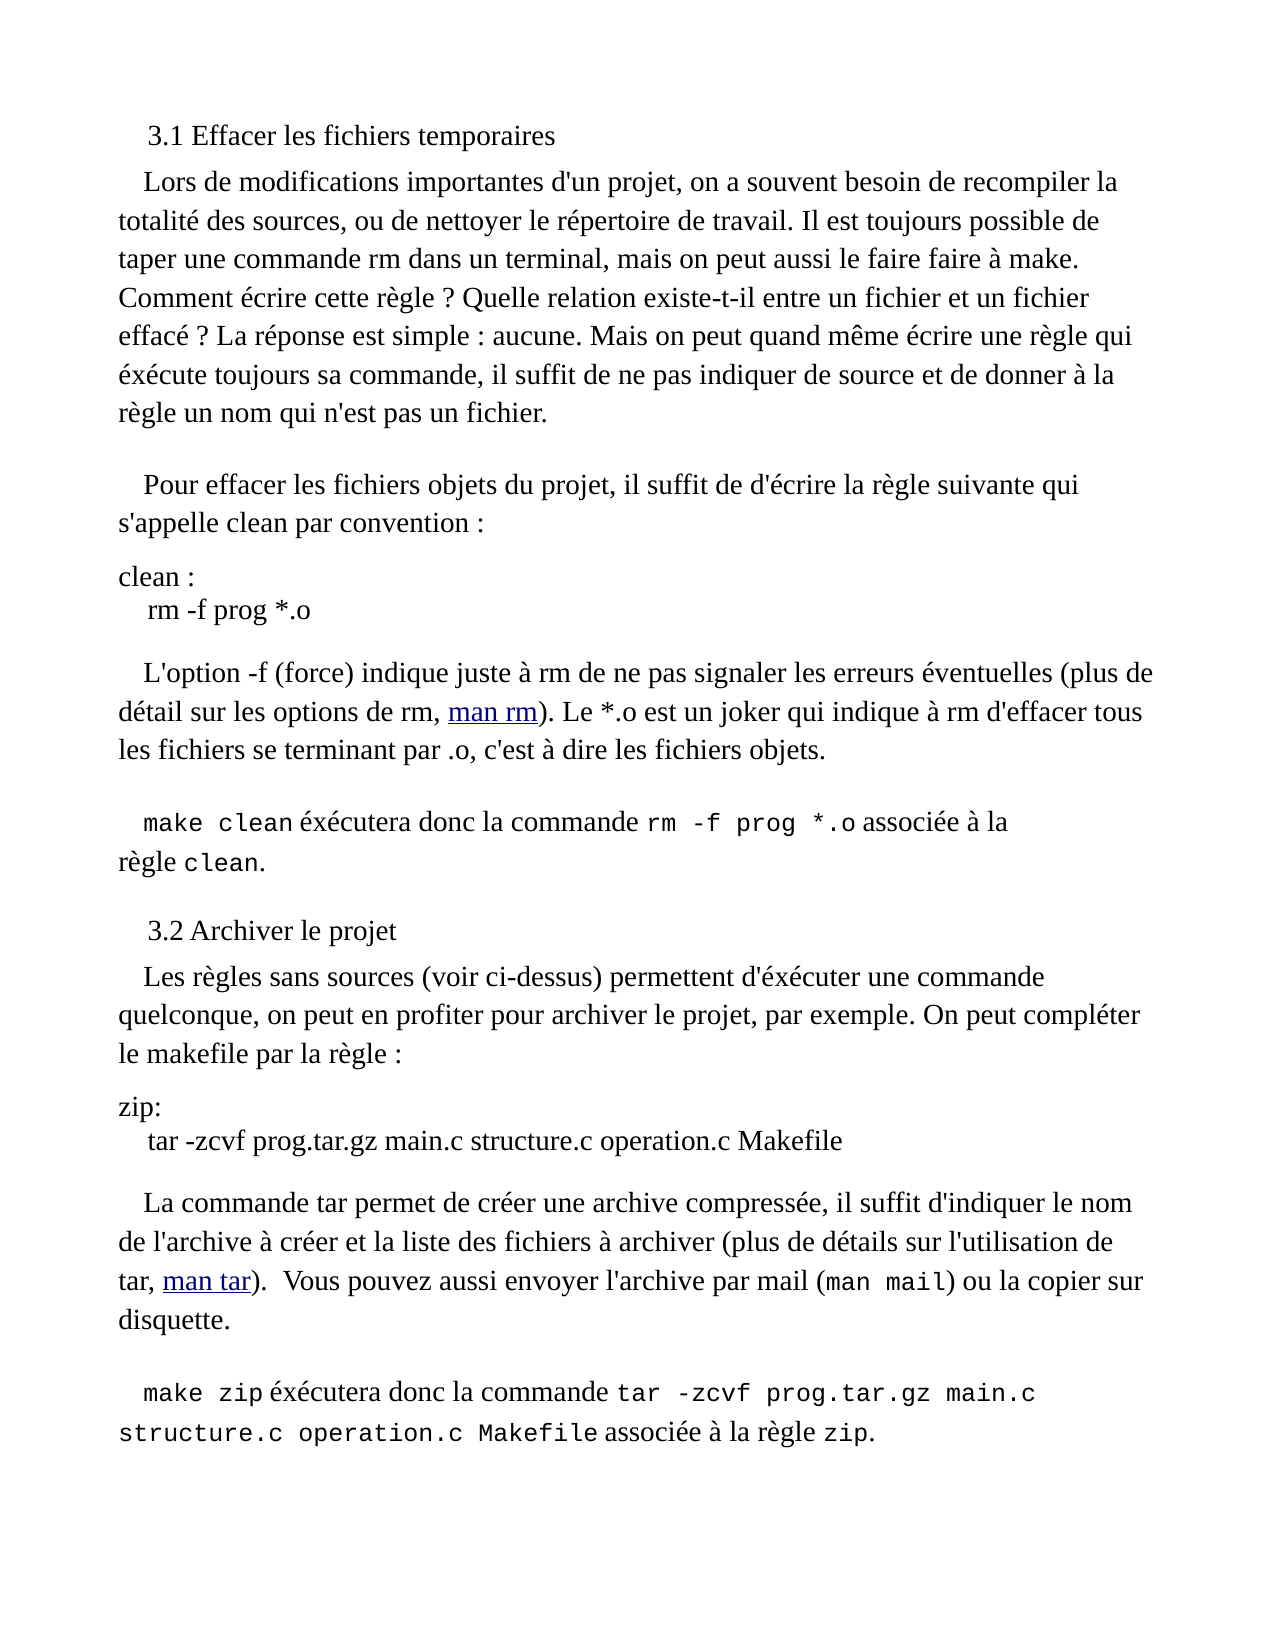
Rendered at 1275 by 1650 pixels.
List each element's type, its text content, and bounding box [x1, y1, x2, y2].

text clean : rm -f prog *.o [118, 559, 1157, 626]
subtitle 3.2 Archiver le projet [118, 913, 1157, 946]
text Lors de modifications importantes d'un projet, on a souvent besoin de recompiler la totalité des sources, ou de nettoyer le répertoire de travail. Il est toujours possible de taper une commande rm dans un terminal, mais on peut aussi le faire faire à make. Comment écrire cette règle ? Quelle relation existe-t-il entre un fichier et un fichier effacé ? La réponse est simple : aucune. Mais on peut quand même écrire une règle qui éxécute toujours sa commande, il suffit de ne pas indiquer de source et de donner à la règle un nom qui n'est pas un fichier. Pour effacer les fichiers objets du projet, il suffit de d'écrire la règle suivante qui s'appelle clean par convention : [118, 164, 1157, 539]
subtitle 3.1 Effacer les fichiers temporaires [118, 118, 1157, 152]
text La commande tar permet de créer une archive compressée, il suffit d'indiquer le nom de l'archive à créer et la liste des fichiers à archiver (plus de détails sur l'utilisation de tar, man tar). Vous pouvez aussi envoyer l'archive par mail (man mail) ou la copier sur disquette. make zip éxécutera donc la commande tar -zcvf prog.tar.gz main.c structure.c operation.c Makefile associée à la règle zip. [118, 1186, 1157, 1449]
text L'option -f (force) indique juste à rm de ne pas signaler les erreurs éventuelles (plus de détail sur les options de rm, man rm). Le *.o est un joker qui indique à rm d'effacer tous les fichiers se terminant par .o, c'est à dire les fichiers objets. make clean éxécutera donc la commande rm -f prog *.o associée à la règle clean. [118, 655, 1157, 878]
text zip: tar -zcvf prog.tar.gz main.c structure.c operation.c Makefile [118, 1089, 1157, 1156]
text Les règles sans sources (voir ci-dessus) permettent d'éxécuter une commande quelconque, on peut en profiter pour archiver le projet, par exemple. On peut compléter le makefile par la règle : [118, 959, 1157, 1069]
